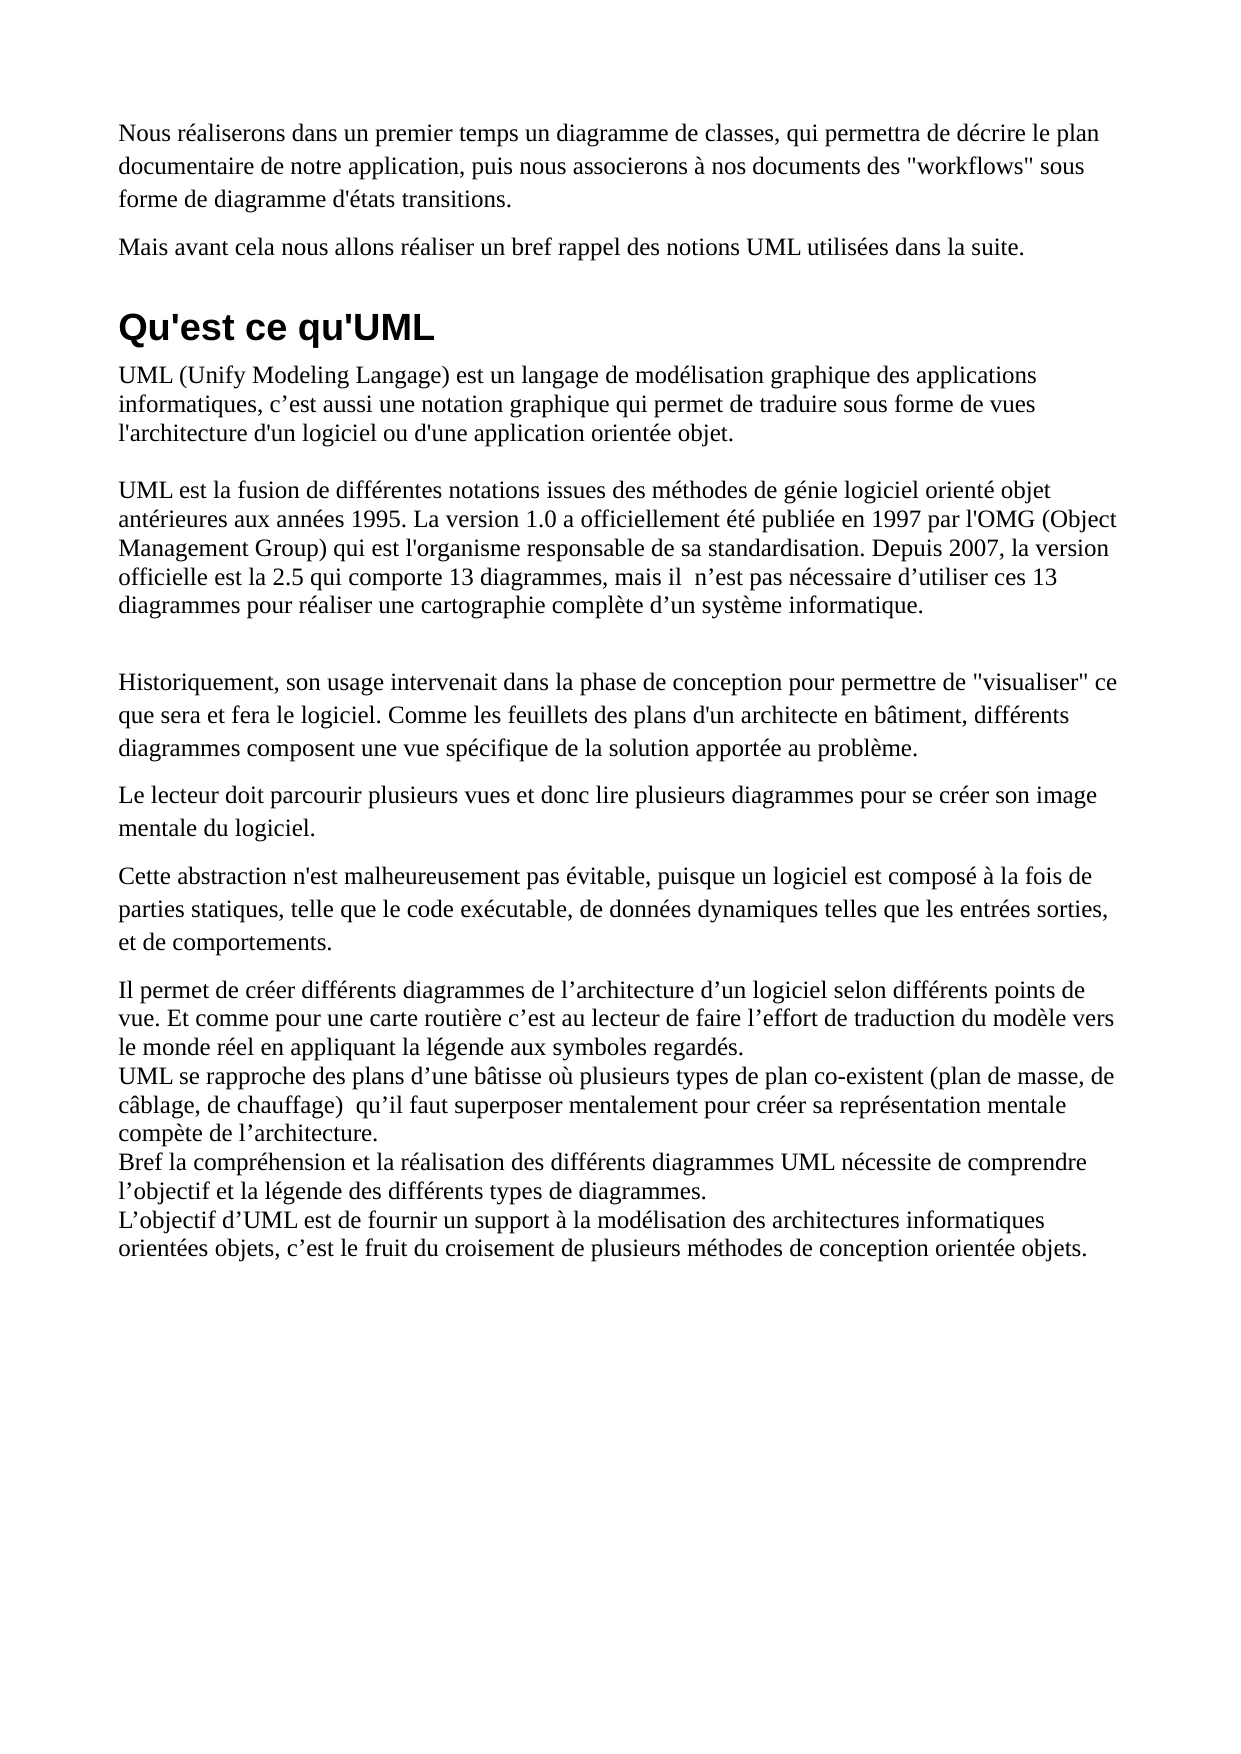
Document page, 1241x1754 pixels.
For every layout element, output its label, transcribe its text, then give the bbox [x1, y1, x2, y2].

text Bref la compréhension et la réalisation des différents diagrammes UML nécessite de comprendre l’objectif et la légende des différents types de diagrammes. [118, 1147, 1122, 1205]
text UML est la fusion de différentes notations issues des méthodes de génie logiciel orienté objet antérieures aux années 1995. La version 1.0 a officiellement été publiée en 1997 par l'OMG (Object Management Group) qui est l'organisme responsable de sa standardisation. Depuis 2007, la version officielle est la 2.5 qui comporte 13 diagrammes, mais il n’est pas nécessaire d’utiliser ces 13 diagrammes pour réaliser une cartographie complète d’un système informatique. [118, 476, 1122, 619]
text Il permet de créer différents diagrammes de l’architecture d’un logiciel selon différents points de vue. Et comme pour une carte routière c’est au lecteur de faire l’effort de traduction du modèle vers le monde réel en appliquant la légende aux symboles regardés. [118, 975, 1122, 1061]
text UML se rapproche des plans d’une bâtisse où plusieurs types de plan co-existent (plan de masse, de câblage, de chauffage) qu’il faut superposer mentalement pour créer sa représentation mentale compète de l’architecture. [118, 1061, 1122, 1147]
subtitle Qu'est ce qu'UML [118, 304, 1122, 348]
text Cette abstraction n'est malheureusement pas évitable, puisque un logiciel est composé à la fois de parties statiques, telle que le code exécutable, de données dynamiques telles que les entrées sorties, et de comportements. [118, 861, 1122, 956]
text Historiquement, son usage intervenait dans la phase de conception pour permettre de "visualiser" ce que sera et fera le logiciel. Comme les feuillets des plans d'un architecte en bâtiment, différents diagrammes composent une vue spécifique de la solution apportée au problème. [118, 667, 1122, 762]
text Mais avant cela nous allons réaliser un bref rappel des notions UML utilisées dans la suite. [118, 232, 1122, 261]
text UML (Unify Modeling Langage) est un langage de modélisation graphique des applications informatiques, c’est aussi une notation graphique qui permet de traduire sous forme de vues l'architecture d'un logiciel ou d'une application orientée objet. [118, 361, 1122, 447]
text L’objectif d’UML est de fournir un support à la modélisation des architectures informatiques orientées objets, c’est le fruit du croisement de plusieurs méthodes de conception orientée objets. [118, 1205, 1122, 1262]
text Nous réaliserons dans un premier temps un diagramme de classes, qui permettra de décrire le plan documentaire de notre application, puis nous associerons à nos documents des "workflows" sous forme de diagramme d'états transitions. [118, 118, 1122, 213]
text Le lecteur doit parcourir plusieurs vues et donc lire plusieurs diagrammes pour se créer son image mentale du logiciel. [118, 781, 1122, 842]
